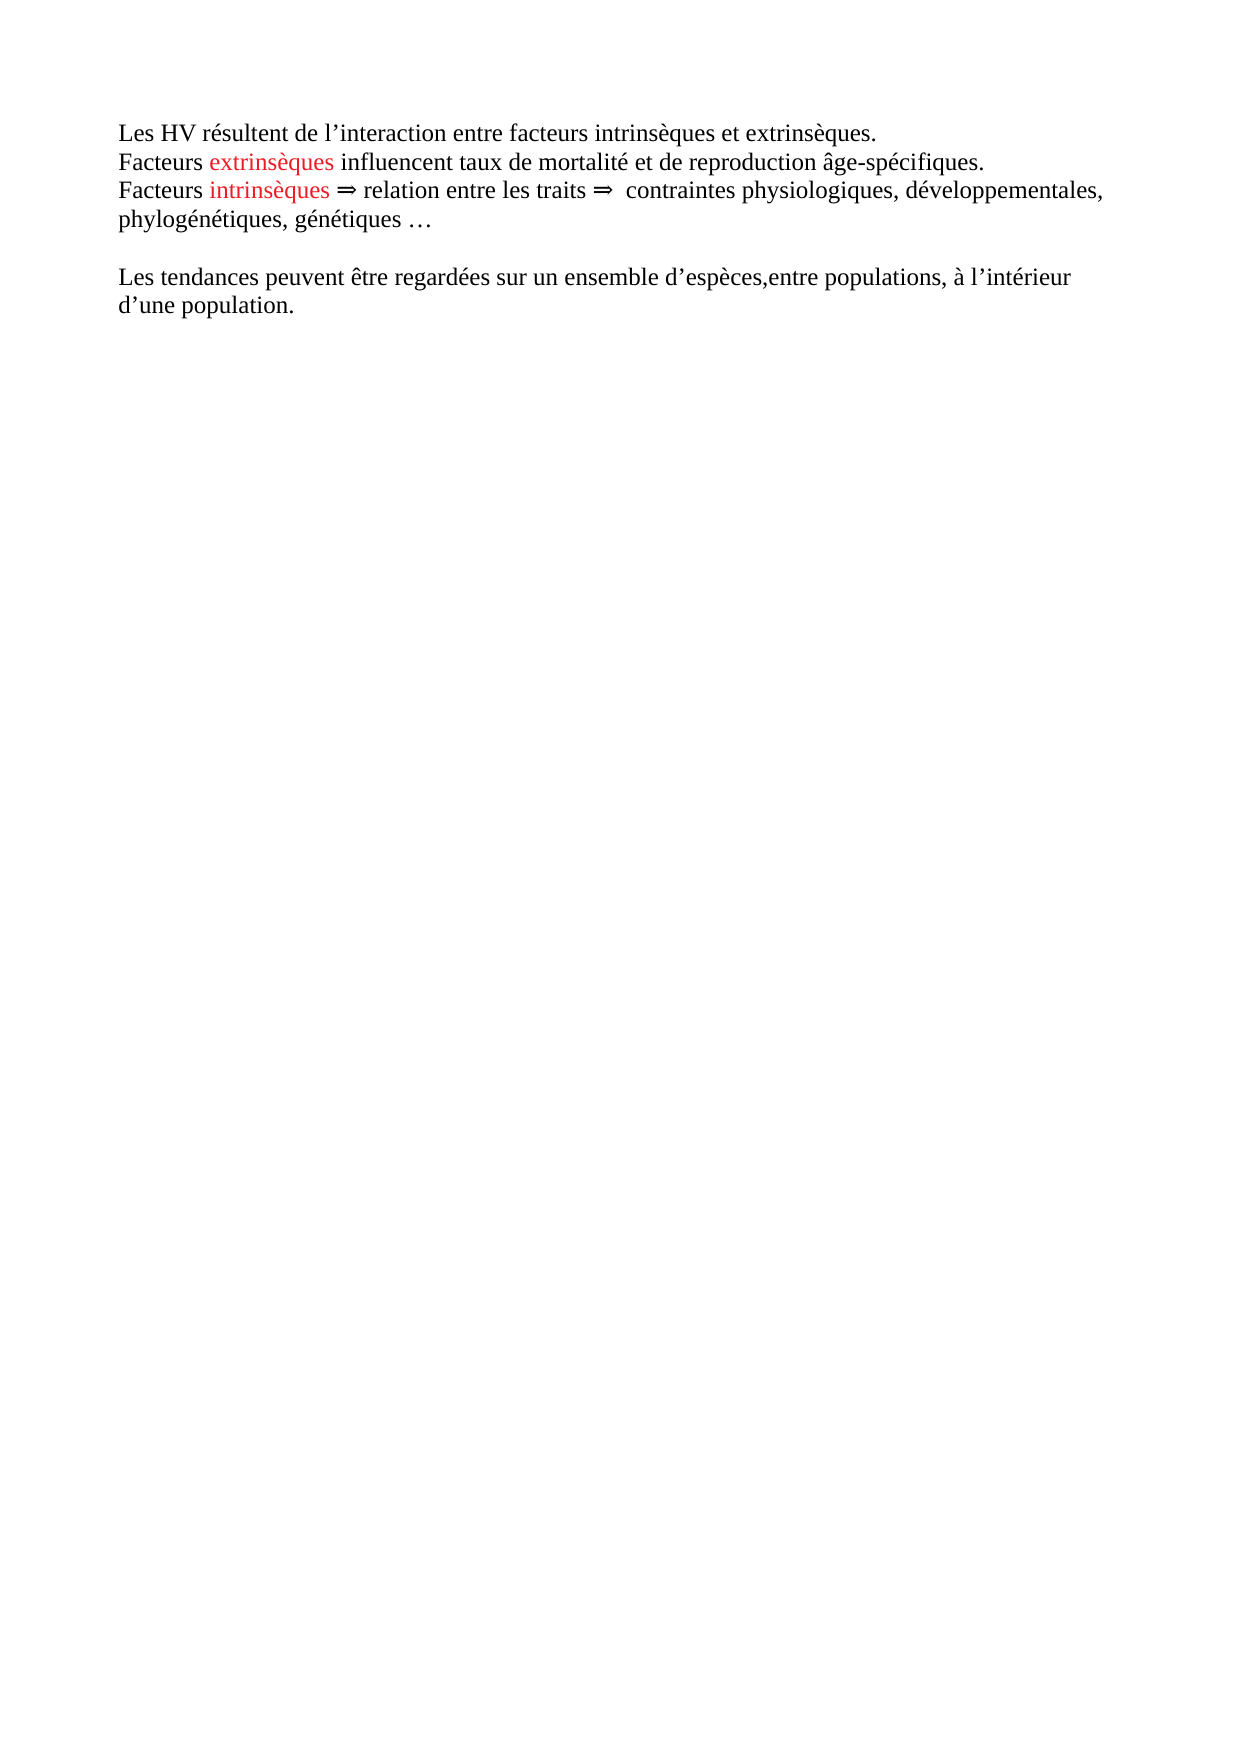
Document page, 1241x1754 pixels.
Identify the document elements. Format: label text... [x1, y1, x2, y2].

text Les tendances peuvent être regardées sur un ensemble d’espèces,entre populations, à l’intérieur d’une population. [118, 262, 1122, 319]
text Les HV résultent de l’interaction entre facteurs intrinsèques et extrinsèques. [118, 118, 1122, 147]
text Facteurs intrinsèques ⇒ relation entre les traits ⇒ contraintes physiologiques, développementales, phylogénétiques, génétiques … [118, 176, 1122, 233]
text Facteurs extrinsèques influencent taux de mortalité et de reproduction âge-spécifiques. [118, 147, 1122, 176]
